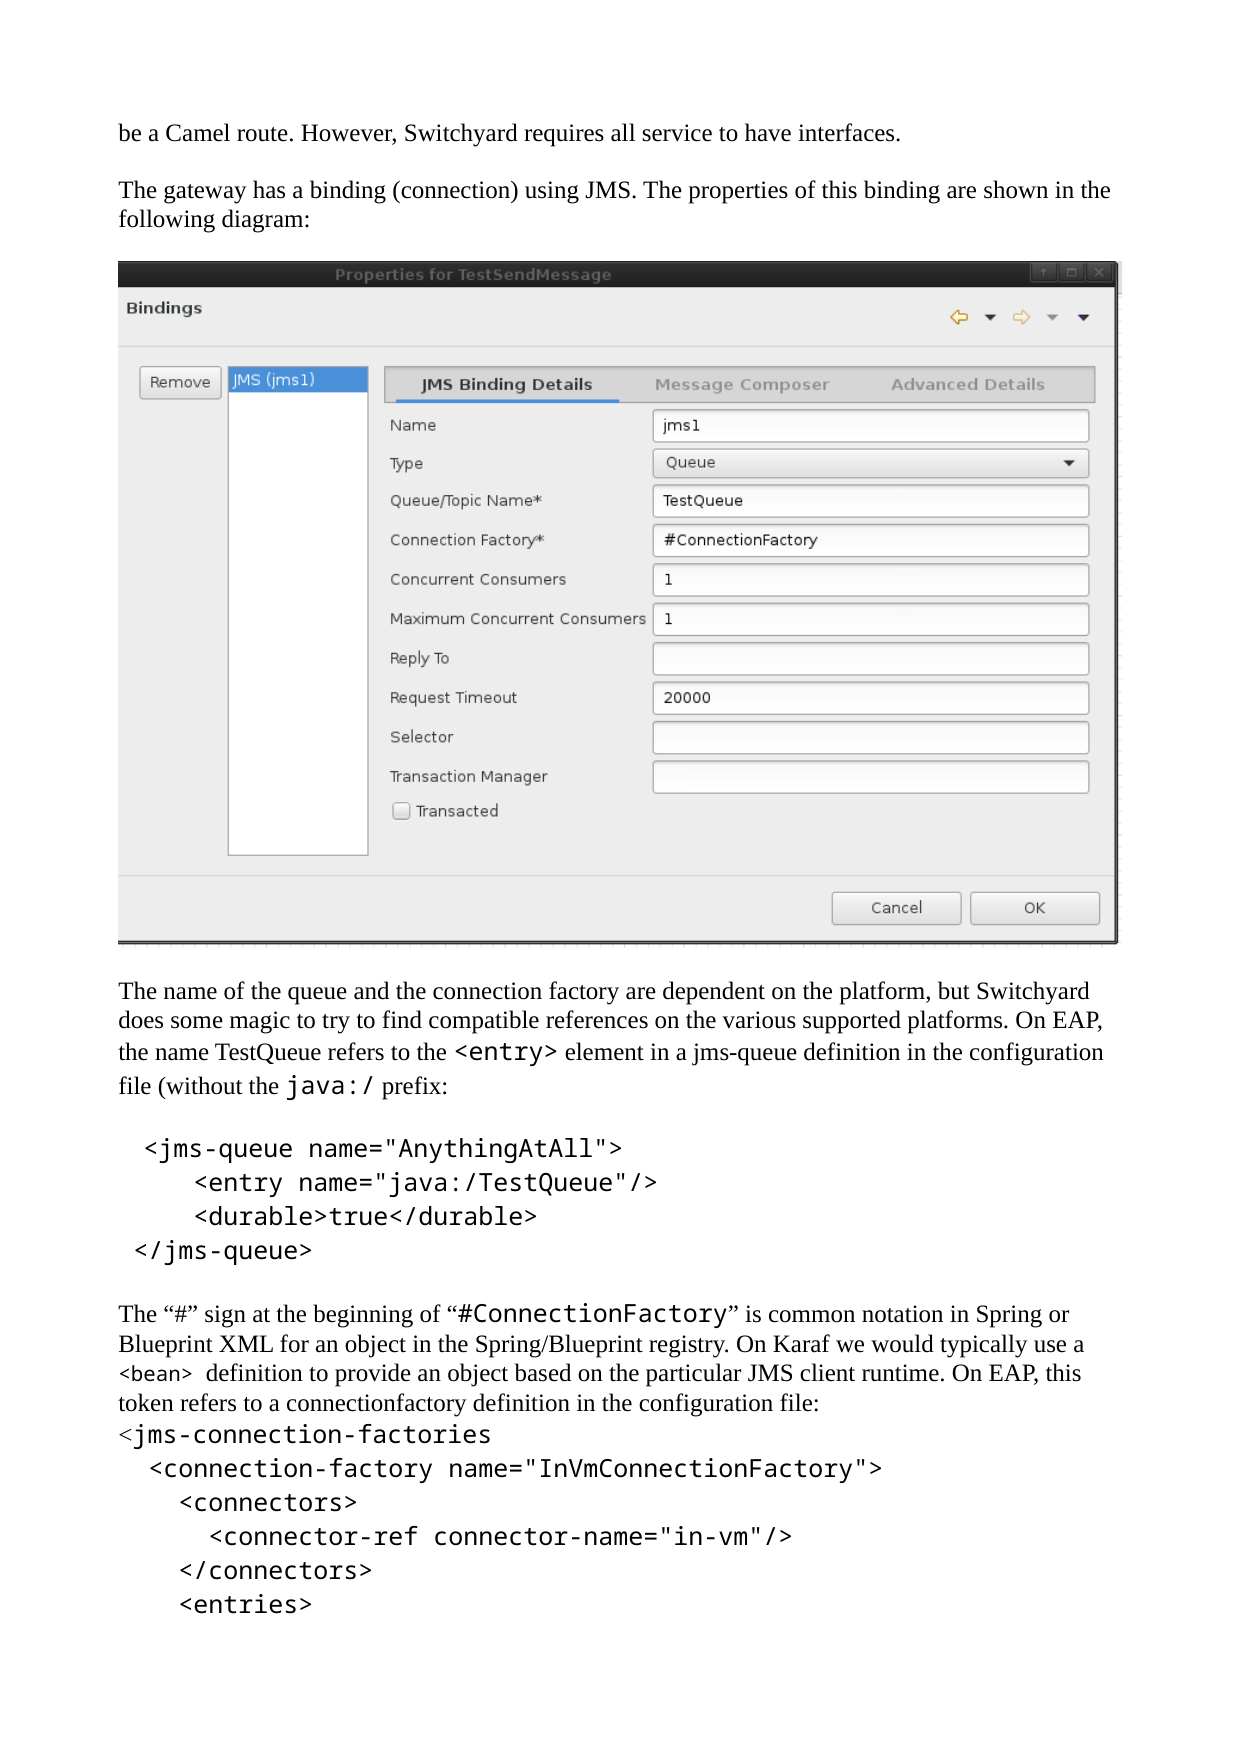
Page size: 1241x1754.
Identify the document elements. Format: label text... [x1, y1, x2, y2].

text be a Camel route. However, Switchyard requires all service to have interfaces. [118, 118, 1122, 147]
text The “#” sign at the beginning of “#ConnectionFactory” is common notation in Spring or Blueprint XML for an object in the Spring/Blueprint registry. On Karaf we would typically use a <bean> definition to provide an object based on the particular JMS client runtime. On EAP, this token refers to a connectionfactory definition in the configuration file: [118, 1296, 1122, 1417]
text <entry name="java:/TestQueue"/> [118, 1164, 1122, 1199]
text The gateway has a binding (connection) using JMS. The properties of this binding are shown in the following diagram: [118, 176, 1122, 233]
text </connectors> [118, 1553, 1122, 1587]
text <jms-queue name="AnythingAtAll"> [118, 1131, 1122, 1164]
text <connection-factory name="InVmConnectionFactory"> [118, 1451, 1122, 1485]
text <jms-connection-factories [118, 1417, 1122, 1451]
text </jms-queue> [118, 1233, 1122, 1267]
text The name of the queue and the connection factory are dependent on the platform, but Switchyard does some magic to try to find compatible references on the various supported platforms. On EAP, the name TestQueue refers to the <entry> element in a jms-queue definition in the configuration file (without the java:/ prefix: [118, 976, 1122, 1102]
text <connector-ref connector-name="in-vm"/> [118, 1519, 1122, 1553]
text <entries> [118, 1587, 1122, 1621]
picture [118, 261, 1123, 948]
text <connectors> [118, 1485, 1122, 1519]
text <durable>true</durable> [118, 1199, 1122, 1233]
